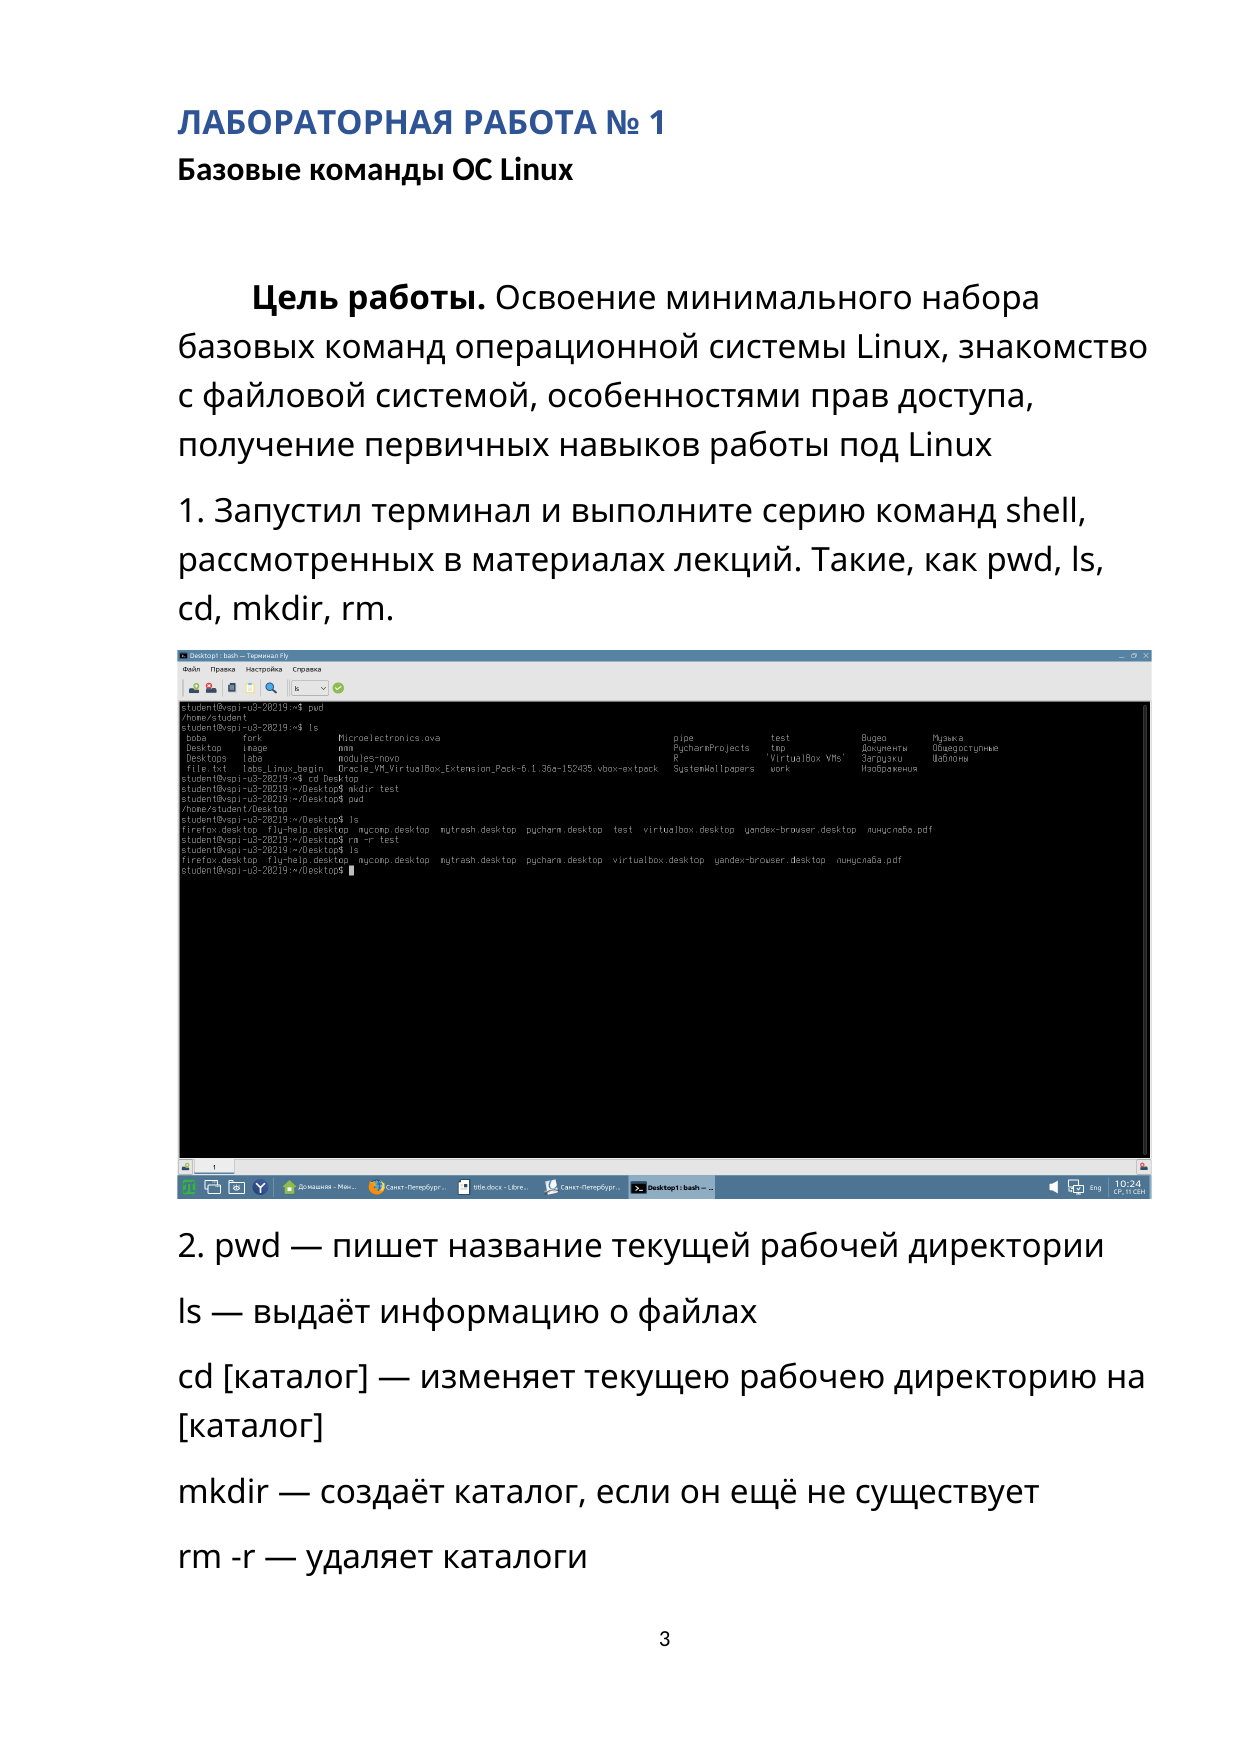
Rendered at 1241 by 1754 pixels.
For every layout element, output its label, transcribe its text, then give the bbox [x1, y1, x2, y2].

text rm -r — удаляет каталоги [177, 1533, 1152, 1579]
text cd [каталог] — изменяет текущею рабочею директорию на [каталог] [177, 1353, 1152, 1447]
picture [177, 650, 1152, 1199]
text ls — выдаёт информацию о файлах [177, 1287, 1152, 1333]
text 1. Запустил терминал и выполните серию команд shell, рассмотренных в материалах лекций. Такие, как pwd, ls, cd, mkdir, rm. [177, 486, 1152, 630]
text 2. pwd — пишет название текущей рабочей директории [177, 1199, 1152, 1267]
text Базовые команды ОС Linux [177, 148, 1152, 188]
text Цель работы. Освоение минимального набора базовых команд операционной системы Linux, знакомство с файловой системой, особенностями прав доступа, получение первичных навыков работы под Linux [177, 274, 1152, 466]
text mkdir — создаёт каталог, если он ещё не существует [177, 1468, 1152, 1513]
subtitle ЛАБОРАТОРНАЯ РАБОТА № 1 [177, 99, 1152, 144]
